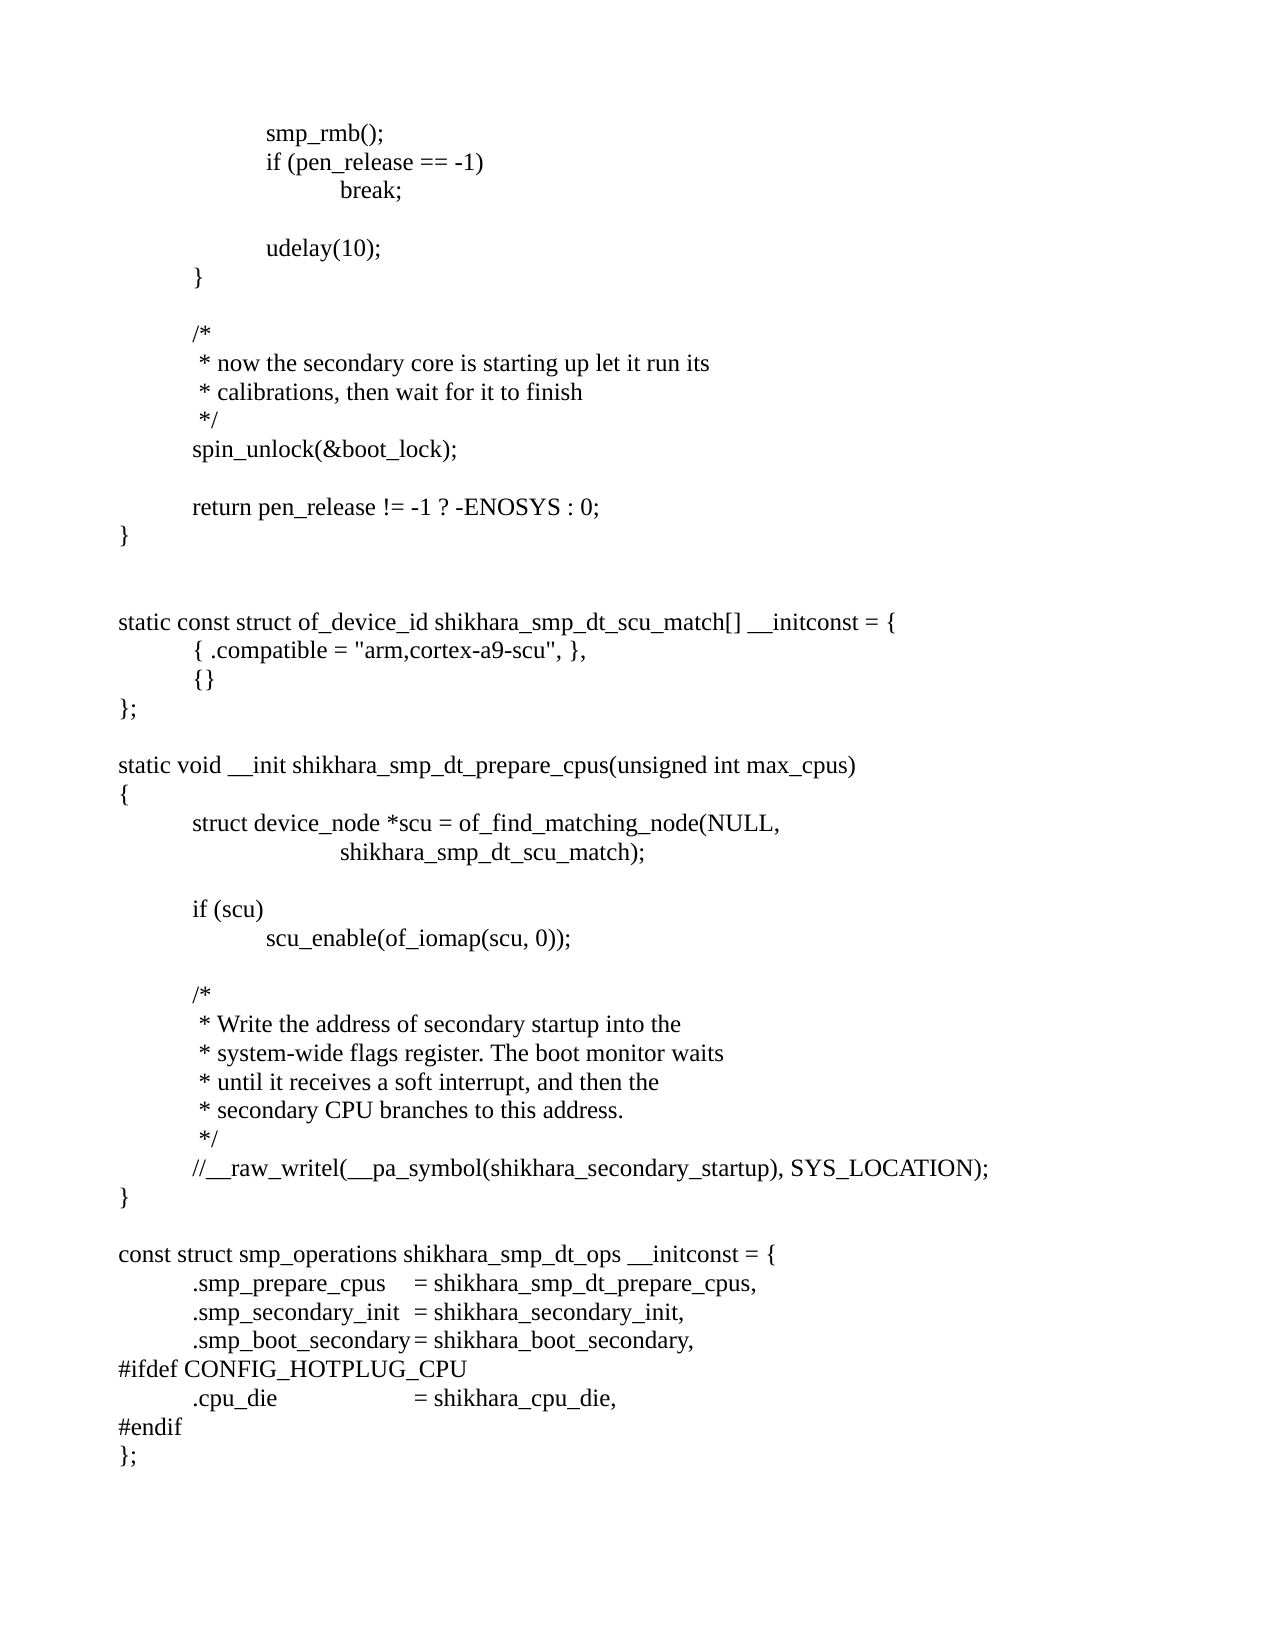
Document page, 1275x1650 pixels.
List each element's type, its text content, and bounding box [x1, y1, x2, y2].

text * until it receives a soft interrupt, and then the [118, 1067, 1157, 1096]
text /* [118, 319, 1157, 348]
text .cpu_die = shikhara_cpu_die, [118, 1383, 1157, 1412]
text * now the secondary core is starting up let it run its [118, 348, 1157, 377]
text if (pen_release == -1) [118, 147, 1157, 176]
text }; [118, 1441, 1157, 1469]
text scu_enable(of_iomap(scu, 0)); [118, 923, 1157, 952]
text * system-wide flags register. The boot monitor waits [118, 1038, 1157, 1067]
text .smp_secondary_init = shikhara_secondary_init, [118, 1297, 1157, 1326]
text /* [118, 981, 1157, 1009]
text return pen_release != -1 ? -ENOSYS : 0; [118, 492, 1157, 521]
text { [118, 779, 1157, 808]
text */ [118, 406, 1157, 434]
text if (scu) [118, 894, 1157, 923]
text } [118, 521, 1157, 549]
text }; [118, 693, 1157, 722]
text {} [118, 664, 1157, 693]
text #ifdef CONFIG_HOTPLUG_CPU [118, 1354, 1157, 1383]
text * secondary CPU branches to this address. [118, 1096, 1157, 1124]
text */ [118, 1124, 1157, 1153]
text spin_unlock(&boot_lock); [118, 434, 1157, 463]
text shikhara_smp_dt_scu_match); [118, 837, 1157, 866]
text } [118, 1182, 1157, 1211]
text //__raw_writel(__pa_symbol(shikhara_secondary_startup), SYS_LOCATION); [118, 1153, 1157, 1182]
text * Write the address of secondary startup into the [118, 1009, 1157, 1038]
text #endif [118, 1412, 1157, 1441]
text .smp_prepare_cpus = shikhara_smp_dt_prepare_cpus, [118, 1268, 1157, 1297]
text static const struct of_device_id shikhara_smp_dt_scu_match[] __initconst = { [118, 607, 1157, 636]
text * calibrations, then wait for it to finish [118, 377, 1157, 406]
text udelay(10); [118, 233, 1157, 262]
text } [118, 262, 1157, 291]
text const struct smp_operations shikhara_smp_dt_ops __initconst = { [118, 1239, 1157, 1268]
text smp_rmb(); [118, 118, 1157, 147]
text static void __init shikhara_smp_dt_prepare_cpus(unsigned int max_cpus) [118, 751, 1157, 779]
text { .compatible = "arm,cortex-a9-scu", }, [118, 636, 1157, 664]
text break; [118, 176, 1157, 204]
text .smp_boot_secondary = shikhara_boot_secondary, [118, 1326, 1157, 1354]
text struct device_node *scu = of_find_matching_node(NULL, [118, 808, 1157, 837]
